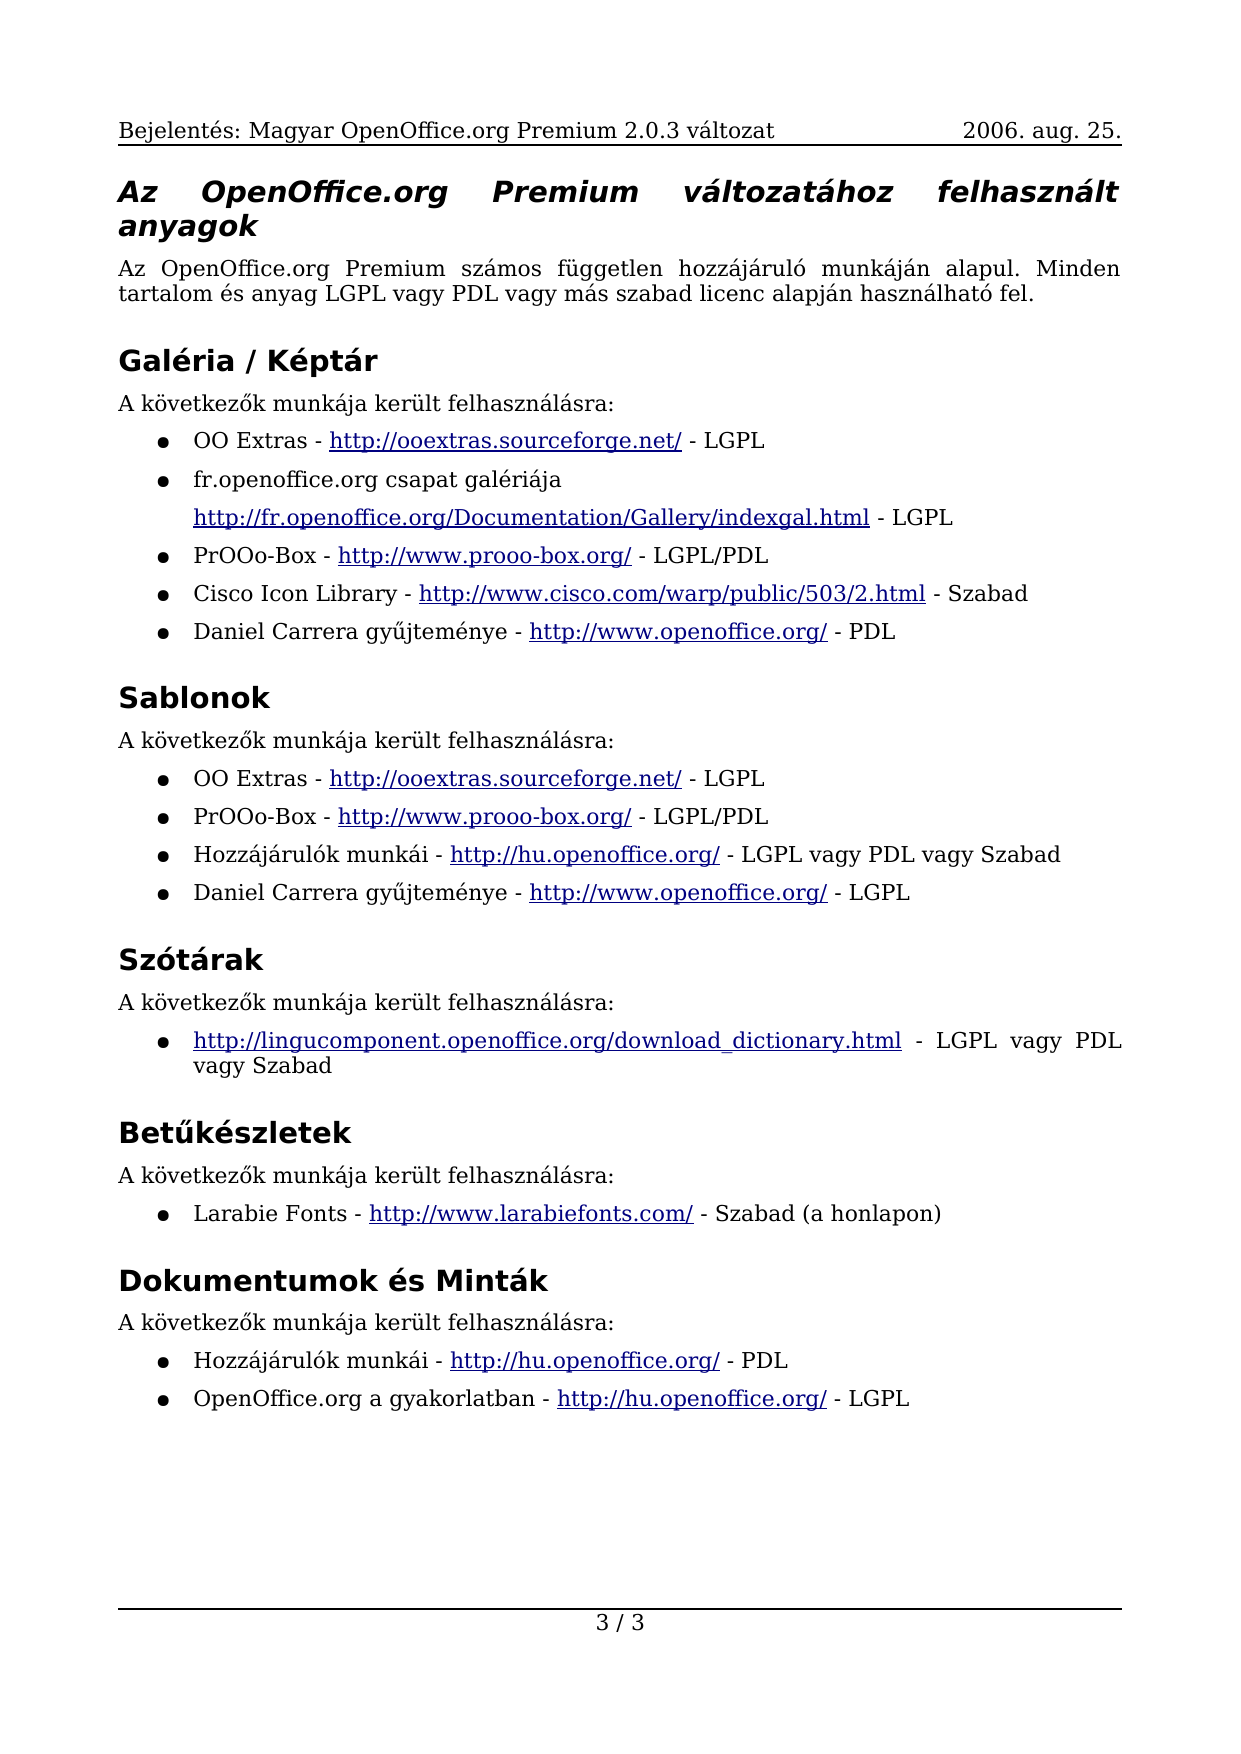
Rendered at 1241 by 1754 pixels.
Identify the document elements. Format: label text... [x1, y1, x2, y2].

list http://lingucomponent.openoffice.org/download_dictionary.html - LGPL vagy PDL vagy Szabad [156, 1028, 1122, 1079]
list Larabie Fonts - http://www.larabiefonts.com/ - Szabad (a honlapon) [156, 1201, 1122, 1226]
text A következők munkája került felhasználásra: [118, 1310, 1122, 1336]
list OO Extras - http://ooextras.sourceforge.net/ - LGPL [156, 766, 1122, 792]
subtitle Az OpenOffice.org Premium változatához felhasznált anyagok [118, 175, 1122, 243]
text Az OpenOffice.org Premium számos független hozzájáruló munkáján alapul. Minden tartalom és anyag LGPL vagy PDL vagy más szabad licenc alapján használható fel. [118, 256, 1122, 307]
list http://fr.openoffice.org/Documentation/Gallery/indexgal.html - LGPL [156, 505, 1122, 530]
list Hozzájárulók munkái - http://hu.openoffice.org/ - PDL [156, 1348, 1122, 1374]
subtitle Sablonok [118, 682, 1122, 716]
list Daniel Carrera gyűjteménye - http://www.openoffice.org/ - PDL [156, 619, 1122, 644]
subtitle Dokumentumok és Minták [118, 1264, 1122, 1298]
list Hozzájárulók munkái - http://hu.openoffice.org/ - LGPL vagy PDL vagy Szabad [156, 842, 1122, 868]
text A következők munkája került felhasználásra: [118, 990, 1122, 1015]
list Daniel Carrera gyűjteménye - http://www.openoffice.org/ - LGPL [156, 880, 1122, 906]
list fr.openoffice.org csapat galériája [156, 467, 1122, 492]
subtitle Galéria / Képtár [118, 344, 1122, 378]
list OO Extras - http://ooextras.sourceforge.net/ - LGPL [156, 429, 1122, 454]
subtitle Szótárak [118, 943, 1122, 977]
text A következők munkája került felhasználásra: [118, 391, 1122, 416]
text A következők munkája került felhasználásra: [118, 1163, 1122, 1188]
list PrOOo-Box - http://www.prooo-box.org/ - LGPL/PDL [156, 543, 1122, 568]
text A következők munkája került felhasználásra: [118, 728, 1122, 754]
list OpenOffice.org a gyakorlatban - http://hu.openoffice.org/ - LGPL [156, 1386, 1122, 1412]
list Cisco Icon Library - http://www.cisco.com/warp/public/503/2.html - Szabad [156, 581, 1122, 606]
subtitle Betűkészletek [118, 1116, 1122, 1150]
list PrOOo-Box - http://www.prooo-box.org/ - LGPL/PDL [156, 804, 1122, 830]
